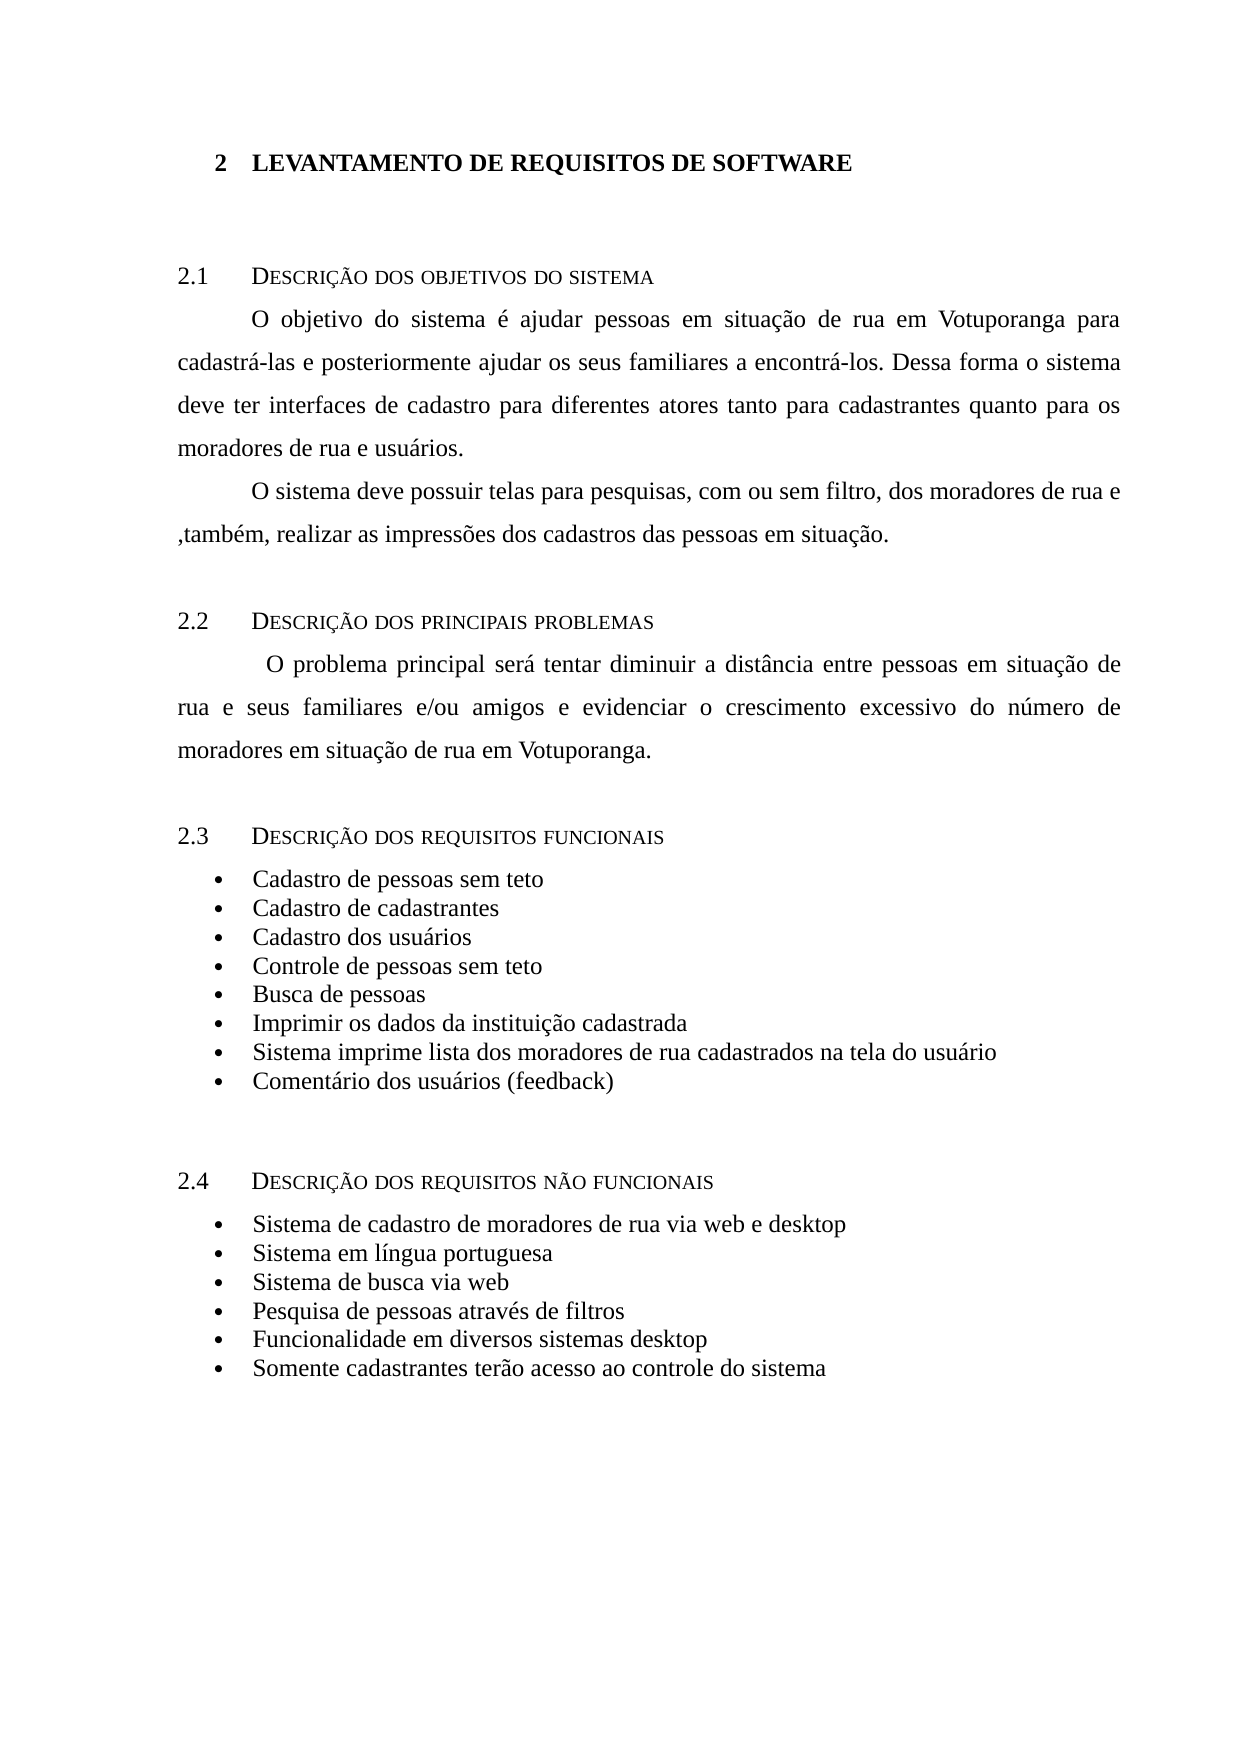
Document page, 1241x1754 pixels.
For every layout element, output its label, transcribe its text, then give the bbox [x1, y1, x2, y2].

subtitle LEVANTAMENTO DE REQUISITOS DE SOFTWARE [214, 148, 1122, 176]
list Sistema imprime lista dos moradores de rua cadastrados na tela do usuário [215, 1037, 1122, 1066]
list Funcionalidade em diversos sistemas desktop [215, 1324, 1122, 1353]
list Cadastro de cadastrantes [215, 893, 1122, 922]
text O objetivo do sistema é ajudar pessoas em situação de rua em Votuporanga para cadastrá-las e posteriormente ajudar os seus familiares a encontrá-los. Dessa forma o sistema deve ter interfaces de cadastro para diferentes atores tanto para cadastrantes quanto para os moradores de rua e usuários. [177, 304, 1122, 462]
subtitle Descrição dos requisitos não funcionais [177, 1166, 1122, 1195]
list Imprimir os dados da instituição cadastrada [215, 1008, 1122, 1037]
list Sistema de busca via web [215, 1267, 1122, 1296]
list Somente cadastrantes terão acesso ao controle do sistema [215, 1353, 1122, 1382]
subtitle Descrição dos objetivos do sistema [177, 261, 1122, 289]
list Cadastro de pessoas sem teto [215, 864, 1122, 893]
list Sistema em língua portuguesa [215, 1238, 1122, 1267]
subtitle Descrição dos requisitos funcionais [177, 821, 1122, 850]
list Busca de pessoas [215, 979, 1122, 1008]
list Pesquisa de pessoas através de filtros [215, 1296, 1122, 1324]
text O problema principal será tentar diminuir a distância entre pessoas em situação de rua e seus familiares e/ou amigos e evidenciar o crescimento excessivo do número de moradores em situação de rua em Votuporanga. [177, 649, 1122, 764]
text O sistema deve possuir telas para pesquisas, com ou sem filtro, dos moradores de rua e ,também, realizar as impressões dos cadastros das pessoas em situação. [177, 476, 1122, 548]
list Controle de pessoas sem teto [215, 951, 1122, 979]
subtitle Descrição dos principais problemas [177, 606, 1122, 634]
list Sistema de cadastro de moradores de rua via web e desktop [215, 1209, 1122, 1238]
list Comentário dos usuários (feedback) [215, 1066, 1122, 1094]
list Cadastro dos usuários [215, 922, 1122, 951]
